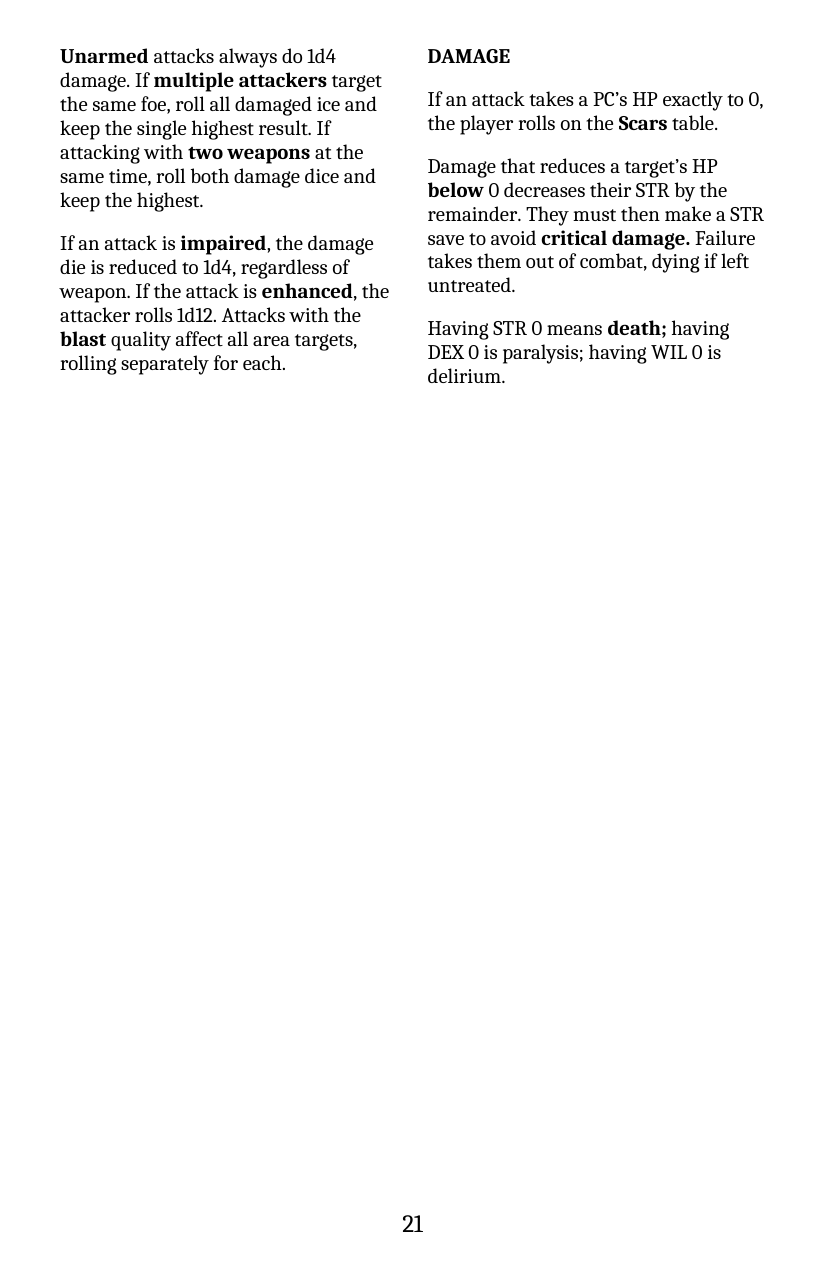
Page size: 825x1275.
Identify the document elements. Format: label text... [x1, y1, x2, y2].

text If an attack is impaired, the damage die is reduced to 1d4, regardless of weapon. If the attack is enhanced, the attacker rolls 1d12. Attacks with the blast quality affect all area targets, rolling separately for each. [60, 231, 397, 375]
text If an attack takes a PC’s HP exactly to 0, the player rolls on the Scars table. [427, 88, 765, 136]
text Damage that reduces a target’s HP below 0 decreases their STR by the remainder. They must then make a STR save to avoid critical damage. Failure takes them out of combat, dying if left untreated. [427, 154, 765, 298]
text Unarmed attacks always do 1d4 damage. If multiple attackers target the same foe, roll all damaged ice and keep the single highest result. If attacking with two weapons at the same time, roll both damage dice and keep the highest. [60, 45, 397, 213]
text DAMAGE [427, 45, 765, 69]
text Having STR 0 means death; having DEX 0 is paralysis; having WIL 0 is delirium. [427, 317, 765, 389]
